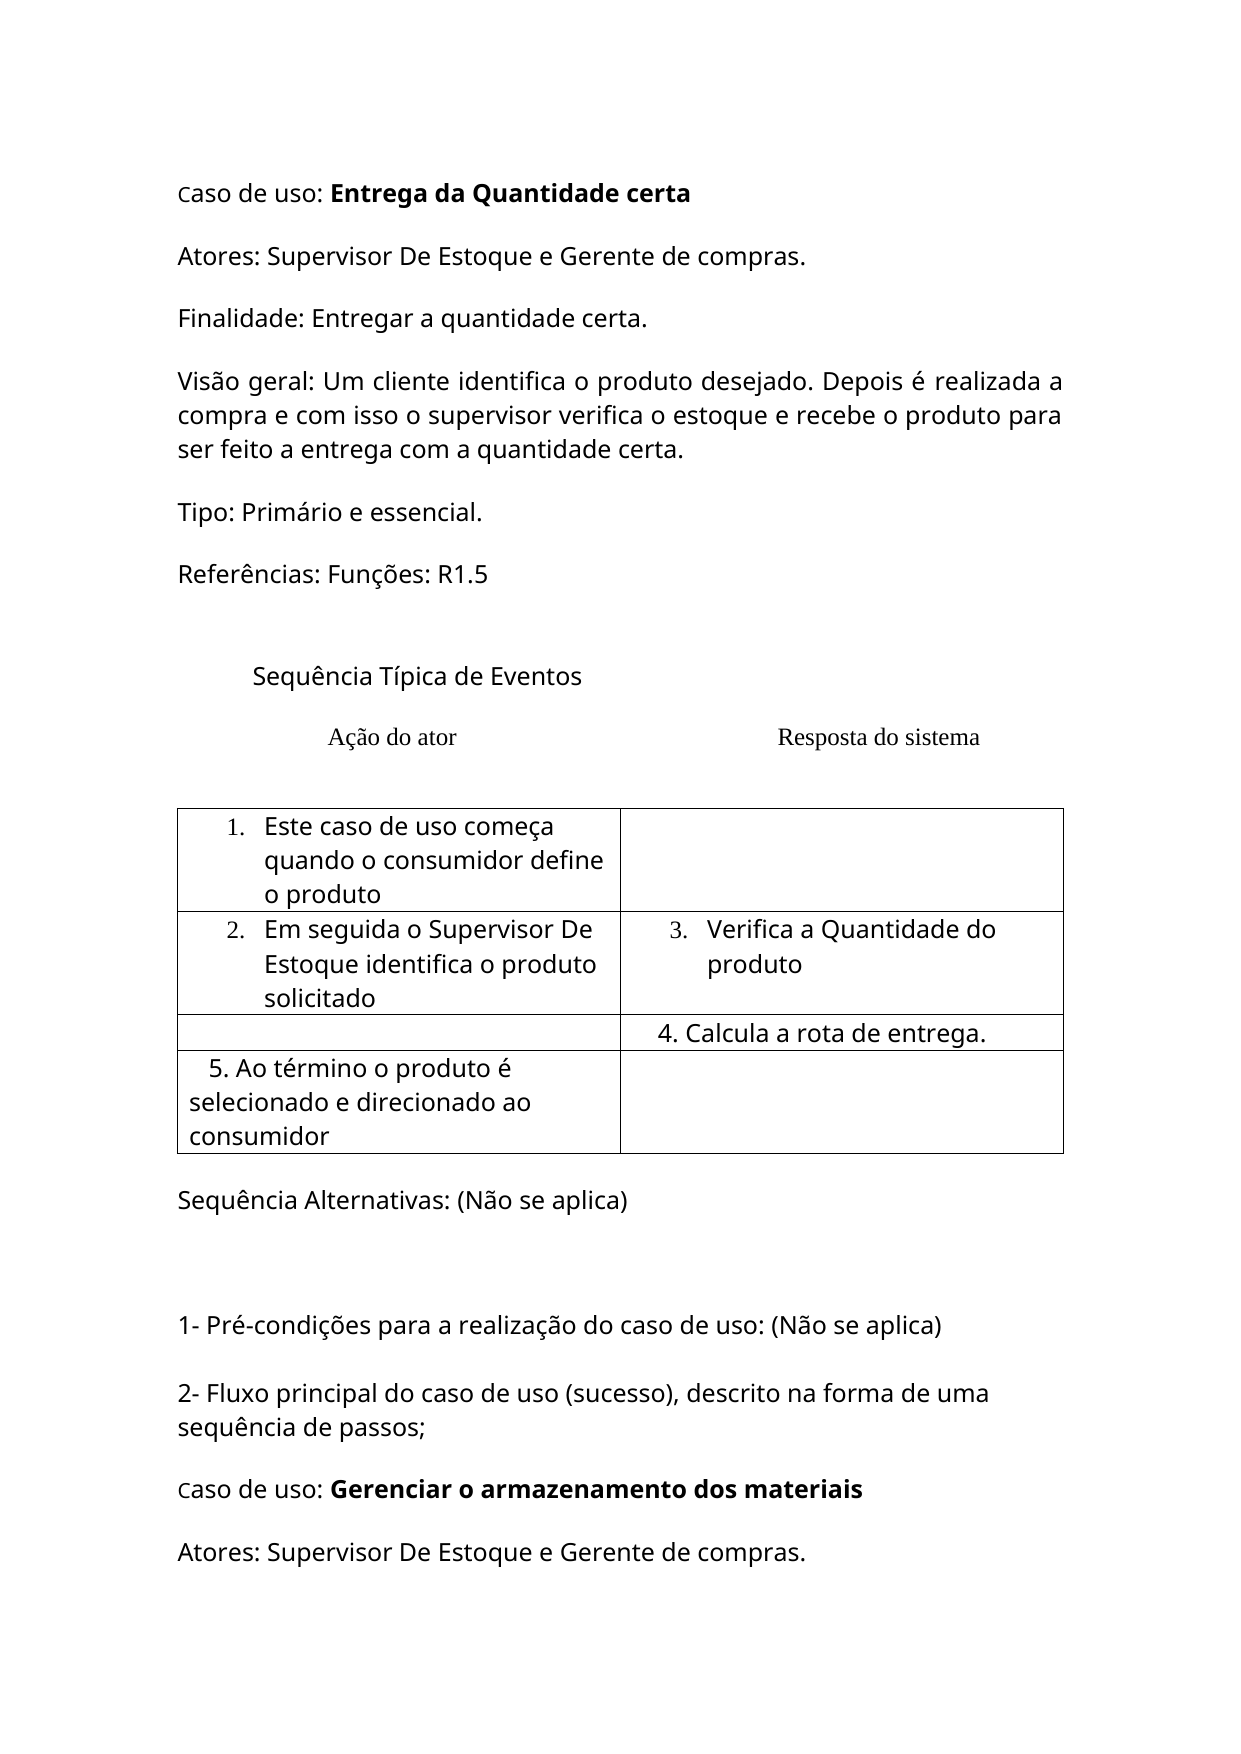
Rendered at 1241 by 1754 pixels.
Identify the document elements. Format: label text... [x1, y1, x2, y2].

text Caso de uso: Entrega da Quantidade certa [177, 176, 1063, 210]
text Sequência Alternativas: (Não se aplica) [177, 1182, 1063, 1217]
table_header Este caso de uso começa quando o consumidor define o produto [178, 809, 620, 911]
table_cell Verifica a Quantidade do produto [621, 912, 1063, 1014]
text Tipo: Primário e essencial. [177, 494, 1063, 528]
text Atores: Supervisor De Estoque e Gerente de compras. [177, 238, 1063, 273]
text Caso de uso: Gerenciar o armazenamento dos materiais [177, 1472, 1063, 1506]
table_cell 4. Calcula a rota de entrega. [621, 1015, 1063, 1049]
text Sequência Típica de Eventos [177, 659, 1063, 693]
text 1- Pré-condições para a realização do caso de uso: (Não se aplica) [177, 1307, 1063, 1342]
table_cell [178, 1015, 620, 1049]
text Referências: Funções: R1.5 [177, 557, 1063, 591]
text Ação do ator Resposta do sistema [177, 722, 1063, 779]
text Visão geral: Um cliente identifica o produto desejado. Depois é realizada a compra e com isso o supervisor verifica o estoque e recebe o produto para ser feito a entrega com a quantidade certa. [177, 363, 1063, 466]
table_cell [621, 1051, 1063, 1153]
text Atores: Supervisor De Estoque e Gerente de compras. [177, 1535, 1063, 1569]
table_header [621, 809, 1063, 911]
text Finalidade: Entregar a quantidade certa. [177, 301, 1063, 335]
text 2- Fluxo principal do caso de uso (sucesso), descrito na forma de uma sequência de passos; [177, 1376, 1063, 1444]
table_cell Em seguida o Supervisor De Estoque identifica o produto solicitado [178, 912, 620, 1014]
table_cell 5. Ao término o produto é selecionado e direcionado ao consumidor [178, 1051, 620, 1153]
